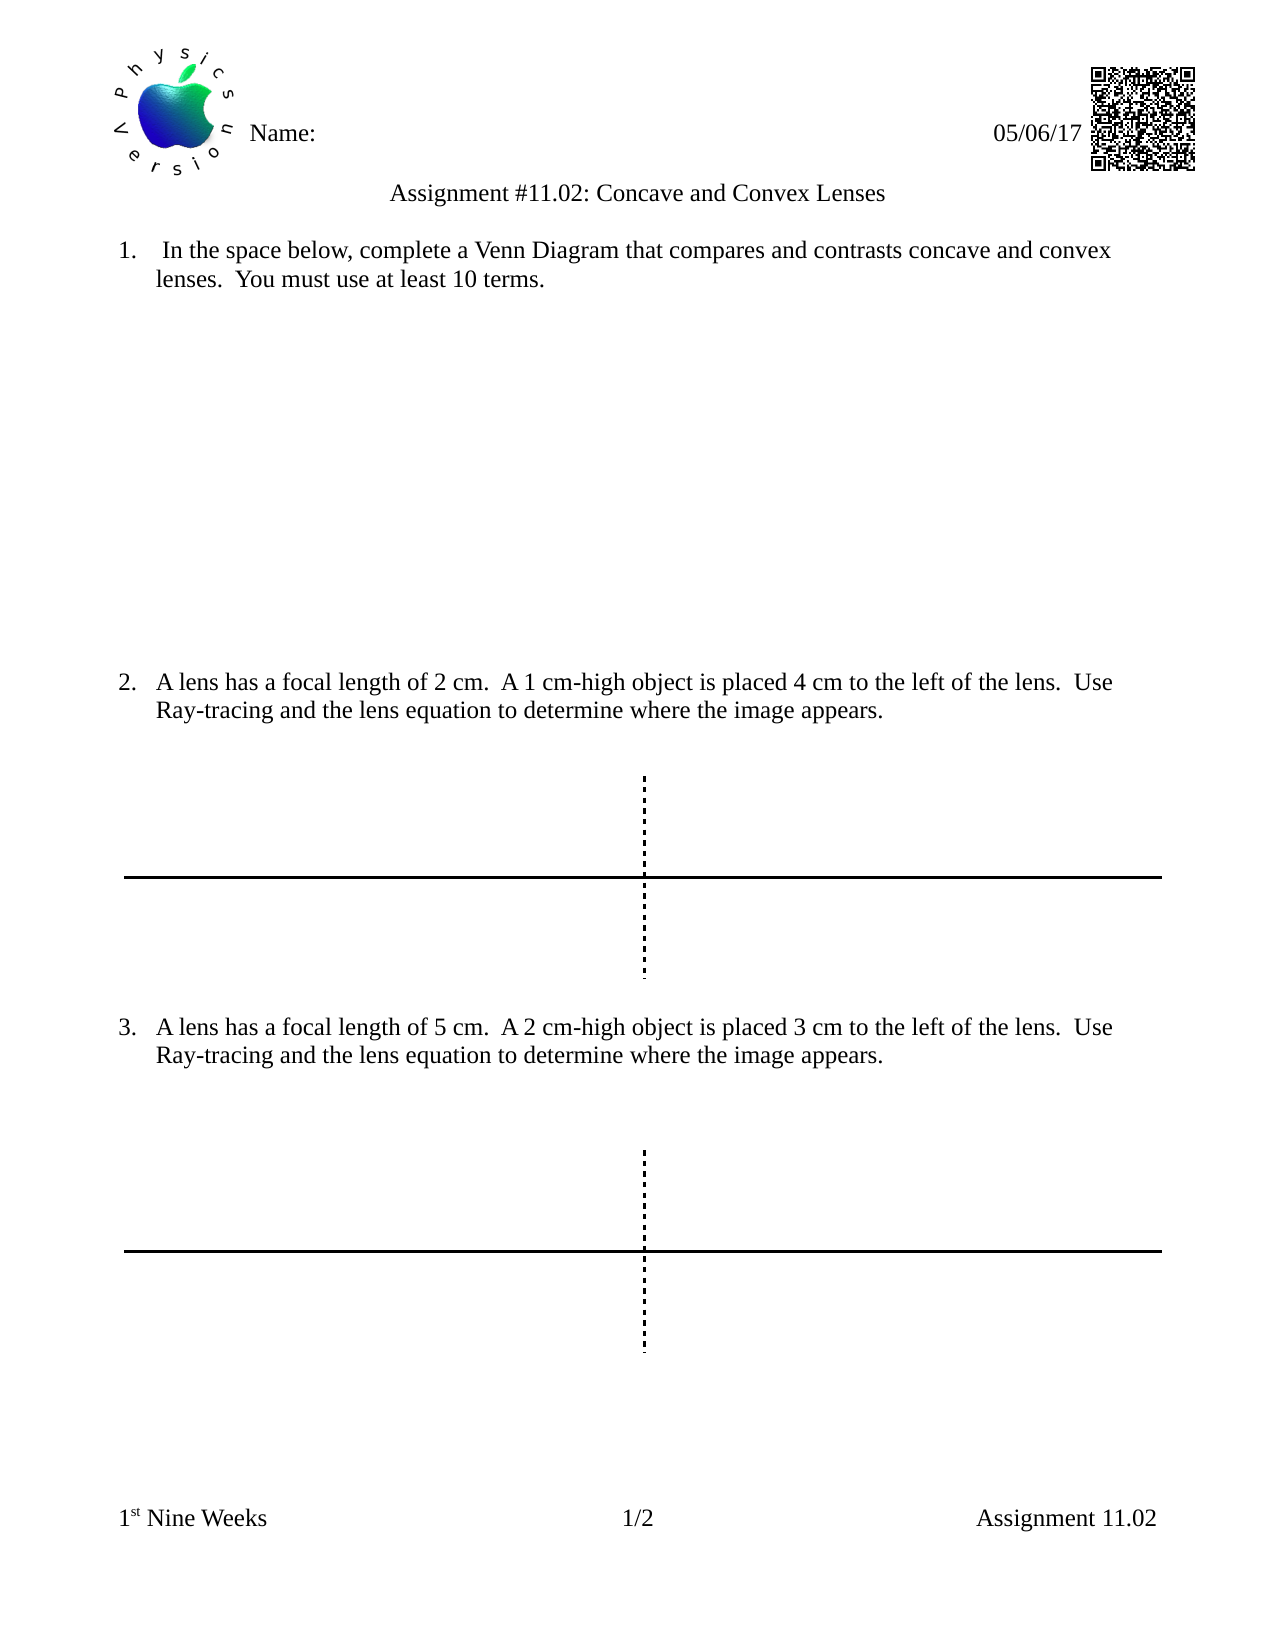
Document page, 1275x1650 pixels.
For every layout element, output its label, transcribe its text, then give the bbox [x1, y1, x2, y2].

picture [1082, 58, 1203, 179]
list A lens has a focal length of 2 cm. A 1 cm-high object is placed 4 cm to the left of the lens. Use Ray-tracing and the lens equation to determine where the image appears. [118, 667, 1157, 724]
list In the space below, complete a Venn Diagram that compares and contrasts concave and convex lenses. You must use at least 10 terms. [118, 236, 1157, 293]
text Assignment #11.02: Concave and Convex Lenses [118, 176, 1157, 207]
list A lens has a focal length of 5 cm. A 2 cm-high object is placed 3 cm to the left of the lens. Use Ray-tracing and the lens equation to determine where the image appears. [118, 1012, 1157, 1069]
picture [113, 48, 234, 176]
